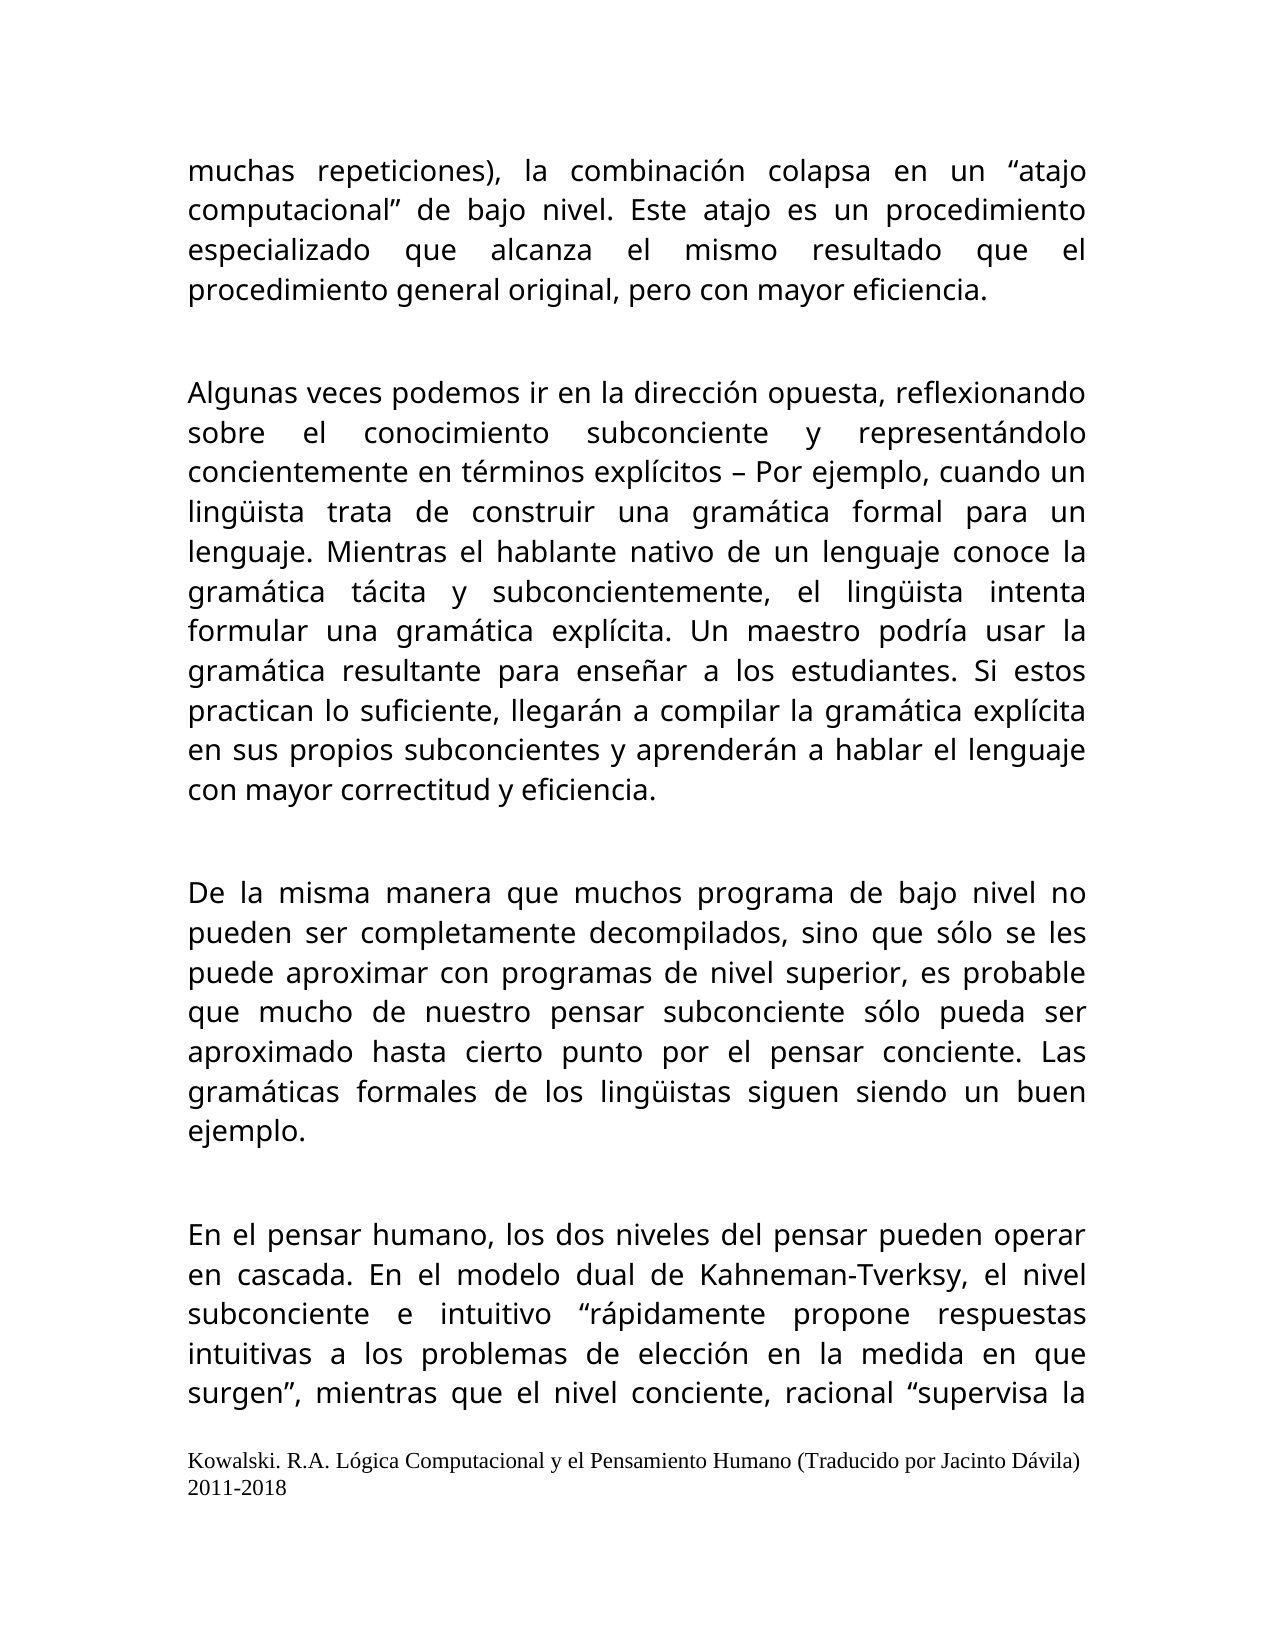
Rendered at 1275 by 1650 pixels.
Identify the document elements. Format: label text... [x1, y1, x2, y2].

text Algunas veces podemos ir en la dirección opuesta, reflexionando sobre el conocimiento subconciente y representándolo concientemente en términos explícitos – Por ejemplo, cuando un lingüista trata de construir una gramática formal para un lenguaje. Mientras el hablante nativo de un lenguaje conoce la gramática tácita y subconcientemente, el lingüista intenta formular una gramática explícita. Un maestro podría usar la gramática resultante para enseñar a los estudiantes. Si estos practican lo suficiente, llegarán a compilar la gramática explícita en sus propios subconcientes y aprenderán a hablar el lenguaje con mayor correctitud y eficiencia. [187, 372, 1087, 809]
text En el pensar humano, los dos niveles del pensar pueden operar en cascada. En el modelo dual de Kahneman-Tverksy, el nivel subconciente e intuitivo “rápidamente propone respuestas intuitivas a los problemas de elección en la medida en que surgen”, mientras que el nivel conciente, racional “supervisa la [187, 1214, 1087, 1412]
text De la misma manera que muchos programa de bajo nivel no pueden ser completamente decompilados, sino que sólo se les puede aproximar con programas de nivel superior, es probable que mucho de nuestro pensar subconciente sólo pueda ser aproximado hasta cierto punto por el pensar conciente. Las gramáticas formales de los lingüistas siguen siendo un buen ejemplo. [187, 873, 1087, 1150]
text muchas repeticiones), la combinación colapsa en un “atajo computacional” de bajo nivel. Este atajo es un procedimiento especializado que alcanza el mismo resultado que el procedimiento general original, pero con mayor eficiencia. [187, 150, 1087, 309]
